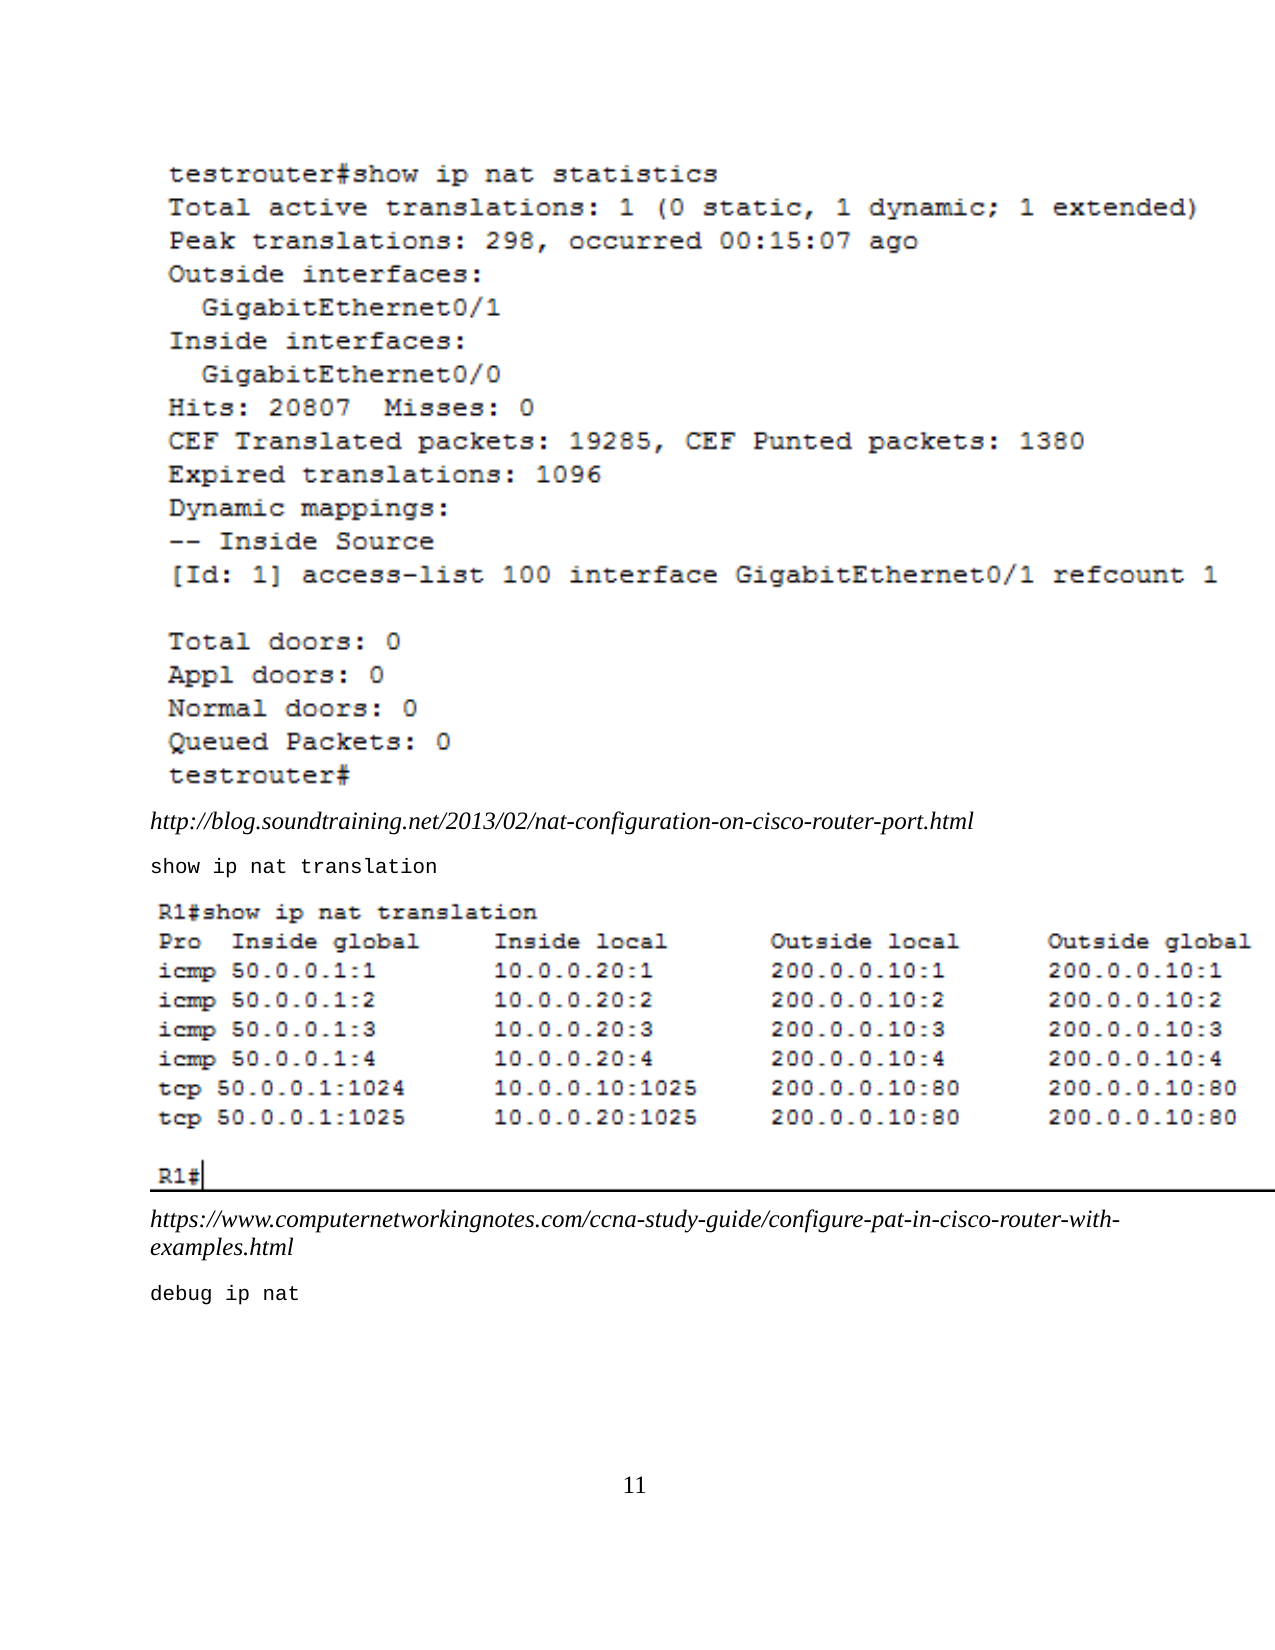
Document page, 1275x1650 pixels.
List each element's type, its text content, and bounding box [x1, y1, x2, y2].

picture [150, 889, 1275, 1192]
text show ip nat translation [150, 856, 1125, 880]
text http://blog.soundtraining.net/2013/02/nat-configuration-on-cisco-router-port.html [150, 806, 1125, 835]
text https://www.computernetworkingnotes.com/ccna-study-guide/configure-pat-in-cisco-router-with-examples.html [150, 1204, 1125, 1261]
text debug ip nat [150, 1283, 1125, 1306]
picture [150, 150, 1232, 794]
